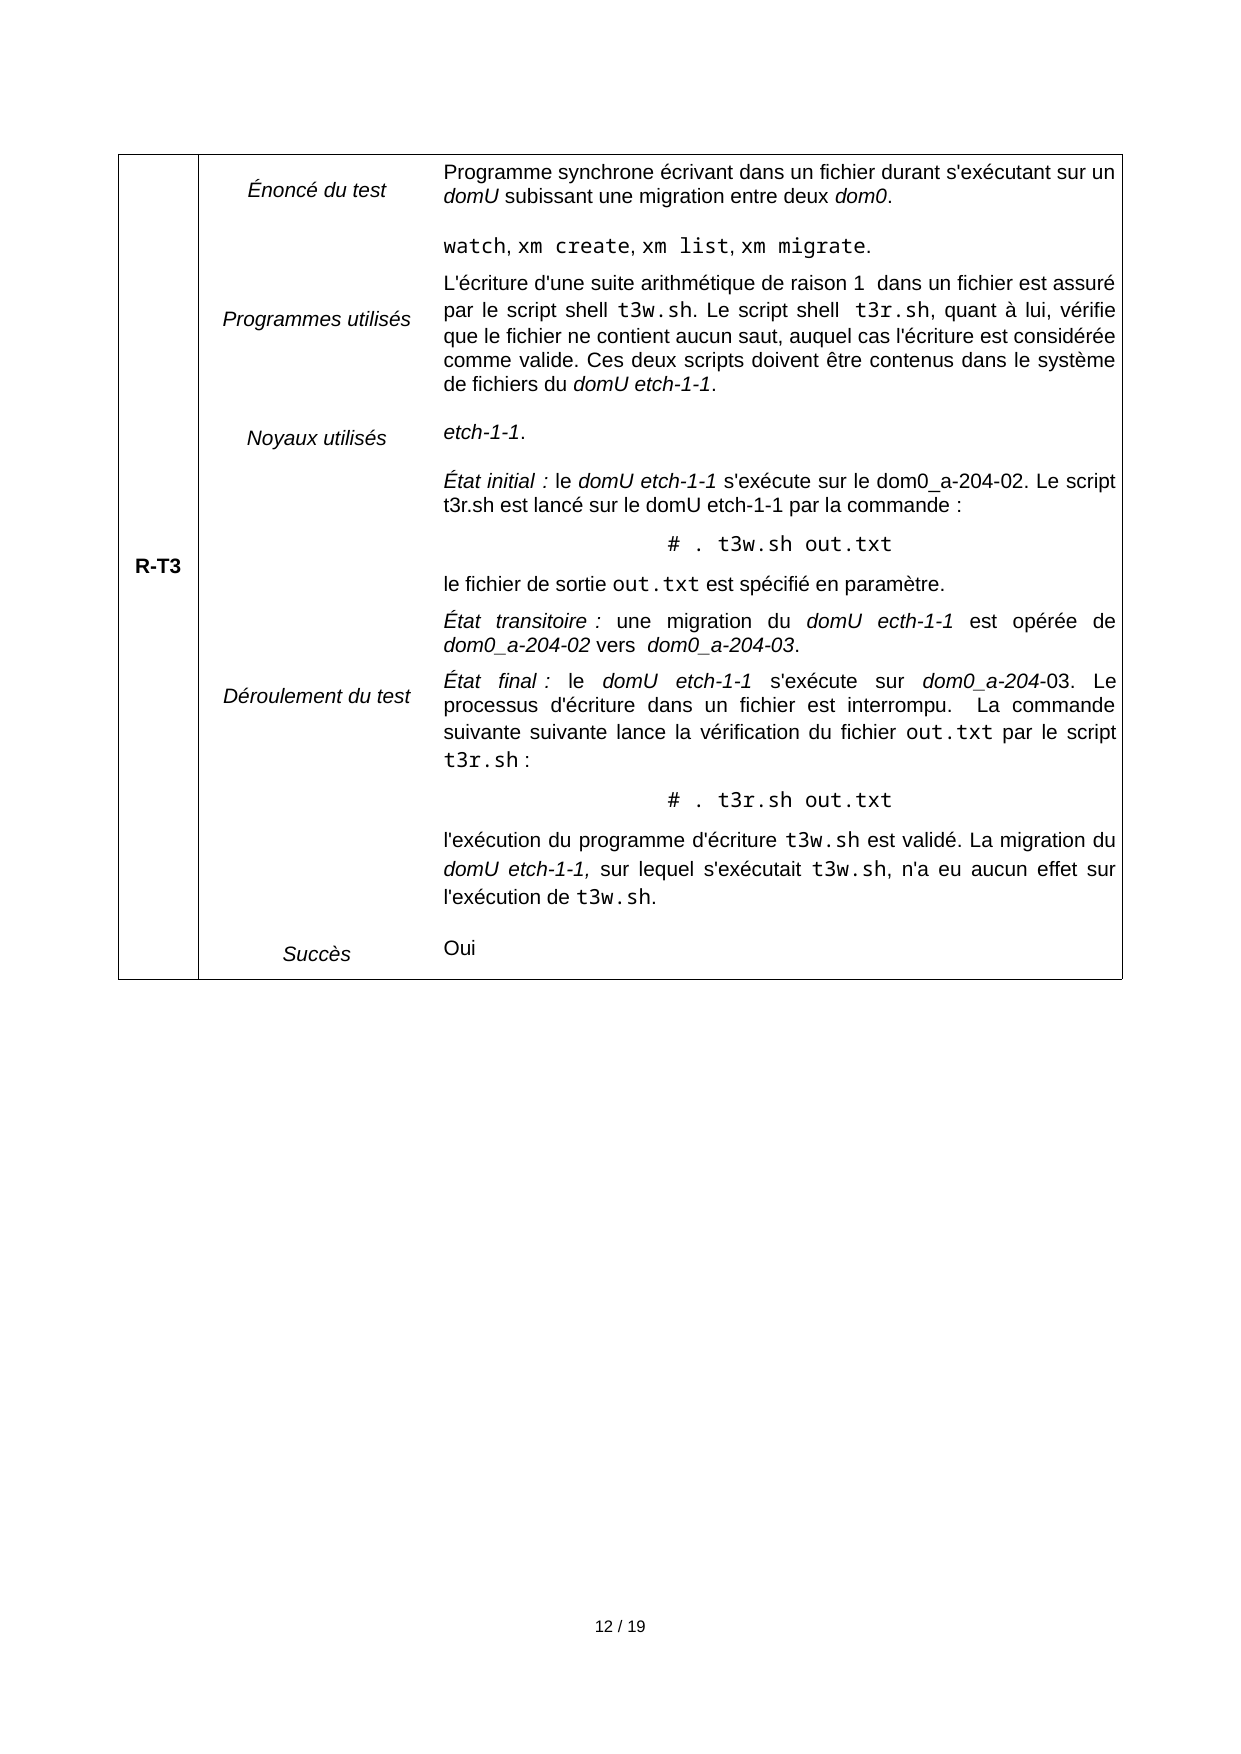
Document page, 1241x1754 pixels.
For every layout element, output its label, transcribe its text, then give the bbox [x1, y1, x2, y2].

table_header Programme synchrone écrivant dans un fichier durant s'exécutant sur un domU subissant une migration entre deux dom0. [438, 155, 1122, 225]
table_cell watch, xm create, xm list, xm migrate. L'écriture d'une suite arithmétique de raison 1 dans un fichier est assuré par le script shell t3w.sh. Le script shell t3r.sh, quant à lui, vérifie que le fichier ne contient aucun saut, auquel cas l'écriture est considérée comme valide. Ces deux scripts doivent être contenus dans le système de fichiers du domU etch-1-1. [438, 225, 1122, 413]
table_cell Succès [199, 929, 438, 979]
table_cell Déroulement du test [199, 463, 438, 928]
table_header R-T3 [119, 155, 198, 979]
table_cell etch-1-1. [438, 413, 1122, 463]
table_cell État initial : le domU etch-1-1 s'exécute sur le dom0_a-204-02. Le script t3r.sh est lancé sur le domU etch-1-1 par la commande : # . t3w.sh out.txt le fichier de sortie out.txt est spécifié en paramètre. État transitoire : une migration du domU ecth-1-1 est opérée de dom0_a-204-02 vers dom0_a-204-03. État final : le domU etch-1-1 s'exécute sur dom0_a-204-03. Le processus d'écriture dans un fichier est interrompu. La commande suivante suivante lance la vérification du fichier out.txt par le script t3r.sh : # . t3r.sh out.txt l'exécution du programme d'écriture t3w.sh est validé. La migration du domU etch-1-1, sur lequel s'exécutait t3w.sh, n'a eu aucun effet sur l'exécution de t3w.sh. [438, 463, 1122, 928]
table_cell Programmes utilisés [199, 225, 438, 413]
table_cell Oui [438, 929, 1122, 979]
table_cell Noyaux utilisés [199, 413, 438, 463]
table_header Énoncé du test [199, 155, 438, 225]
